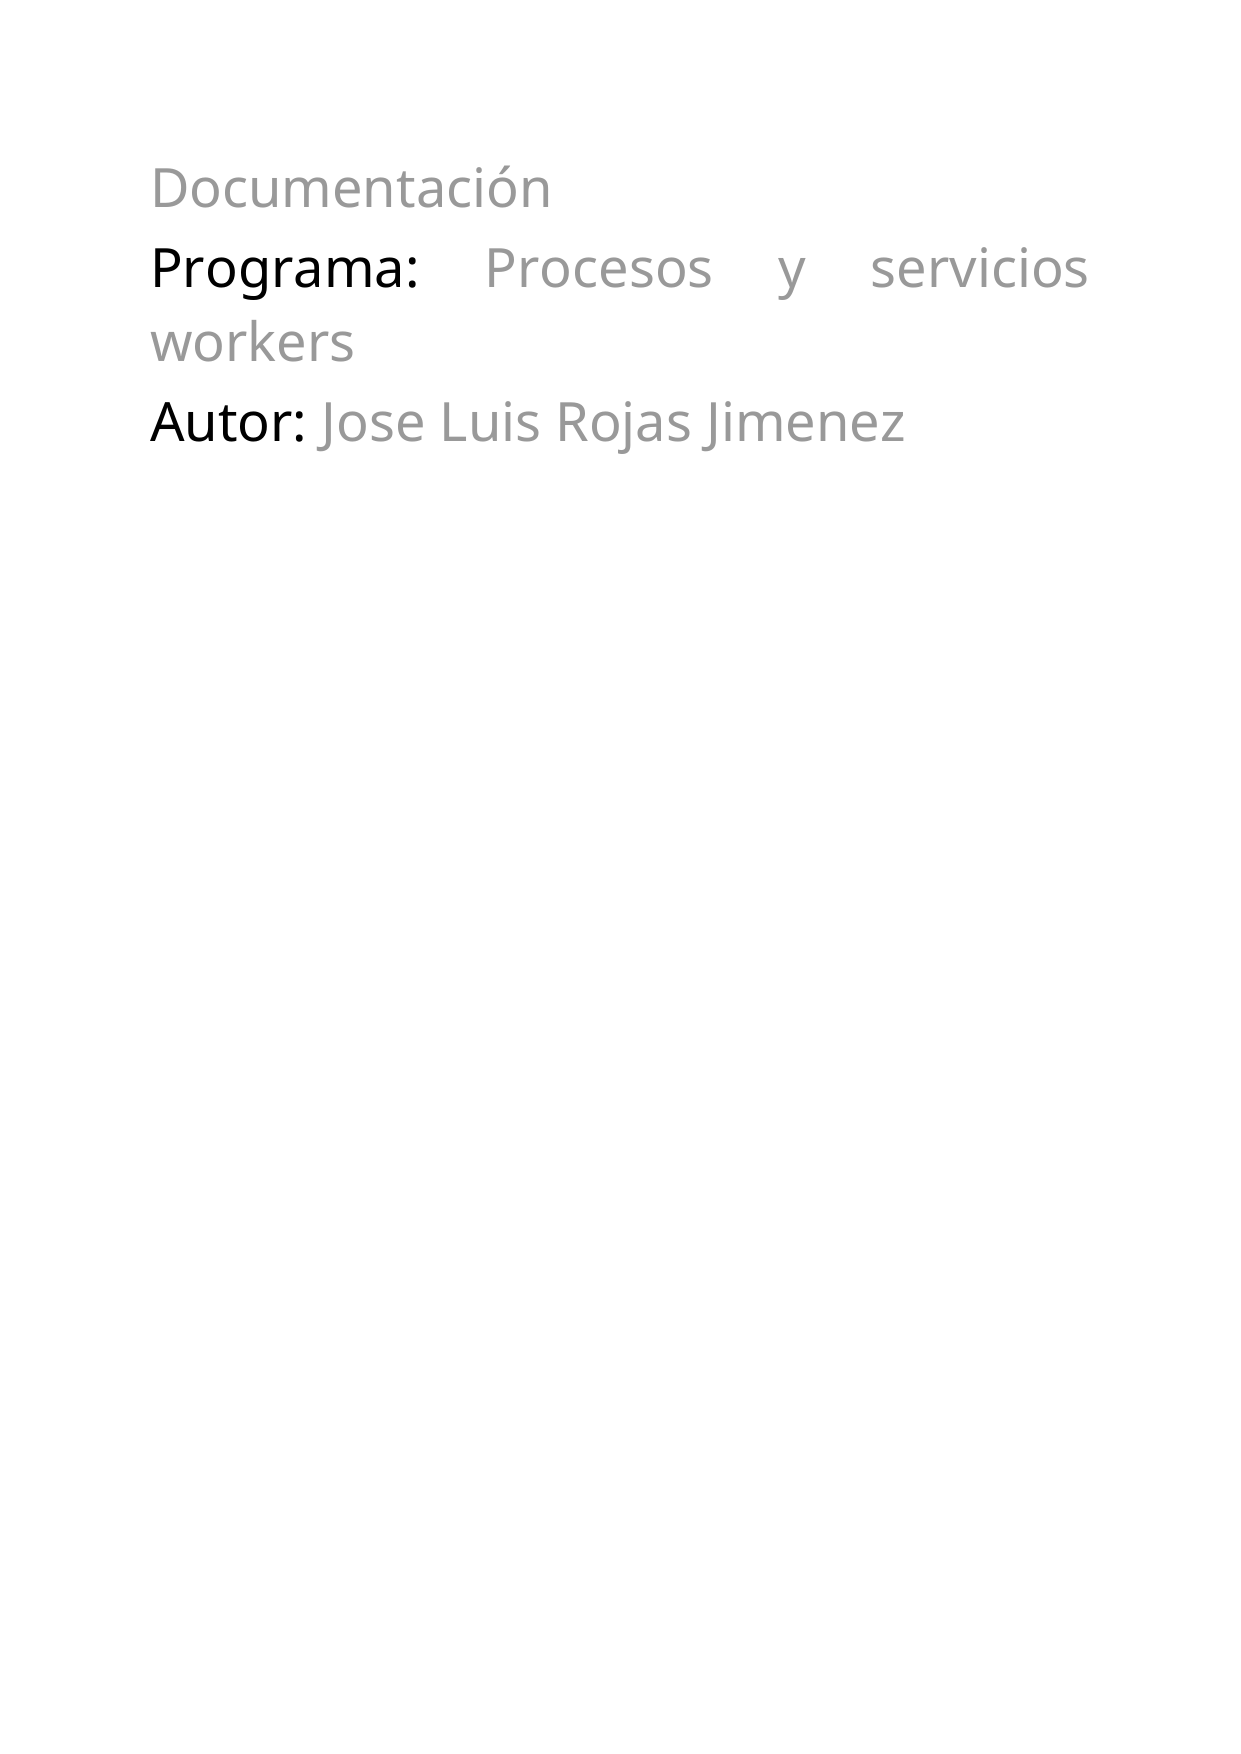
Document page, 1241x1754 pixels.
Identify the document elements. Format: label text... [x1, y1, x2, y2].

title Documentación [150, 150, 1090, 224]
title Programa: Procesos y servicios workers [150, 230, 1090, 377]
title Autor: Jose Luis Rojas Jimenez [150, 384, 1090, 457]
